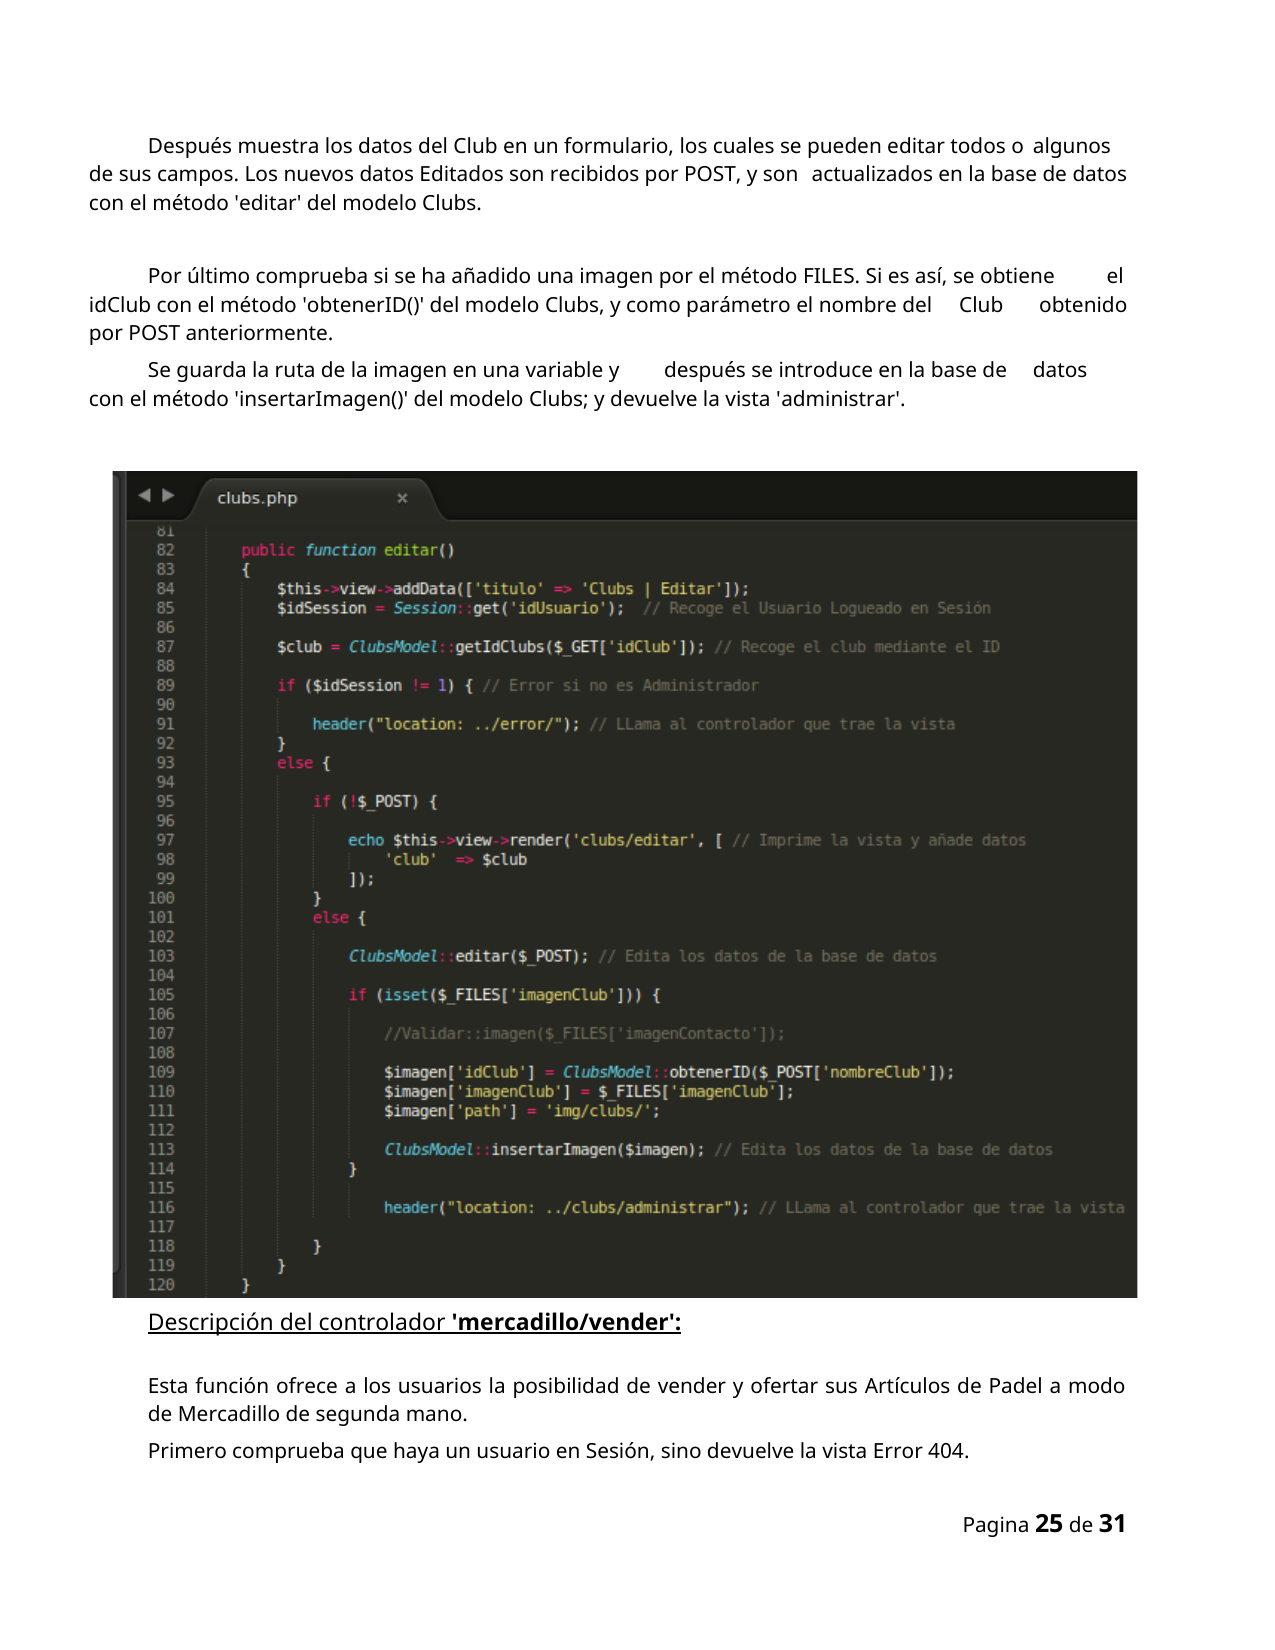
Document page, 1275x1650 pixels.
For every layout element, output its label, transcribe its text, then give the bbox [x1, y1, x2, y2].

picture [112, 471, 1138, 1298]
text Esta función ofrece a los usuarios la posibilidad de vender y ofertar sus Artículos de Padel a modo de Mercadillo de segunda mano. [148, 1371, 1127, 1428]
text Después muestra los datos del Club en un formulario, los cuales se pueden editar todos o algunos de sus campos. Los nuevos datos Editados son recibidos por POST, y son actualizados en la base de datos con el método 'editar' del modelo Clubs. [89, 131, 1127, 216]
text Descripción del controlador 'mercadillo/vender': [148, 1306, 1127, 1337]
text Por último comprueba si se ha añadido una imagen por el método FILES. Si es así, se obtiene el idClub con el método 'obtenerID()' del modelo Clubs, y como parámetro el nombre del Club obtenido por POST anteriormente. [89, 262, 1127, 347]
text Se guarda la ruta de la imagen en una variable y después se introduce en la base de datos con el método 'insertarImagen()' del modelo Clubs; y devuelve la vista 'administrar'. [89, 355, 1127, 412]
text Primero comprueba que haya un usuario en Sesión, sino devuelve la vista Error 404. [148, 1436, 1127, 1464]
